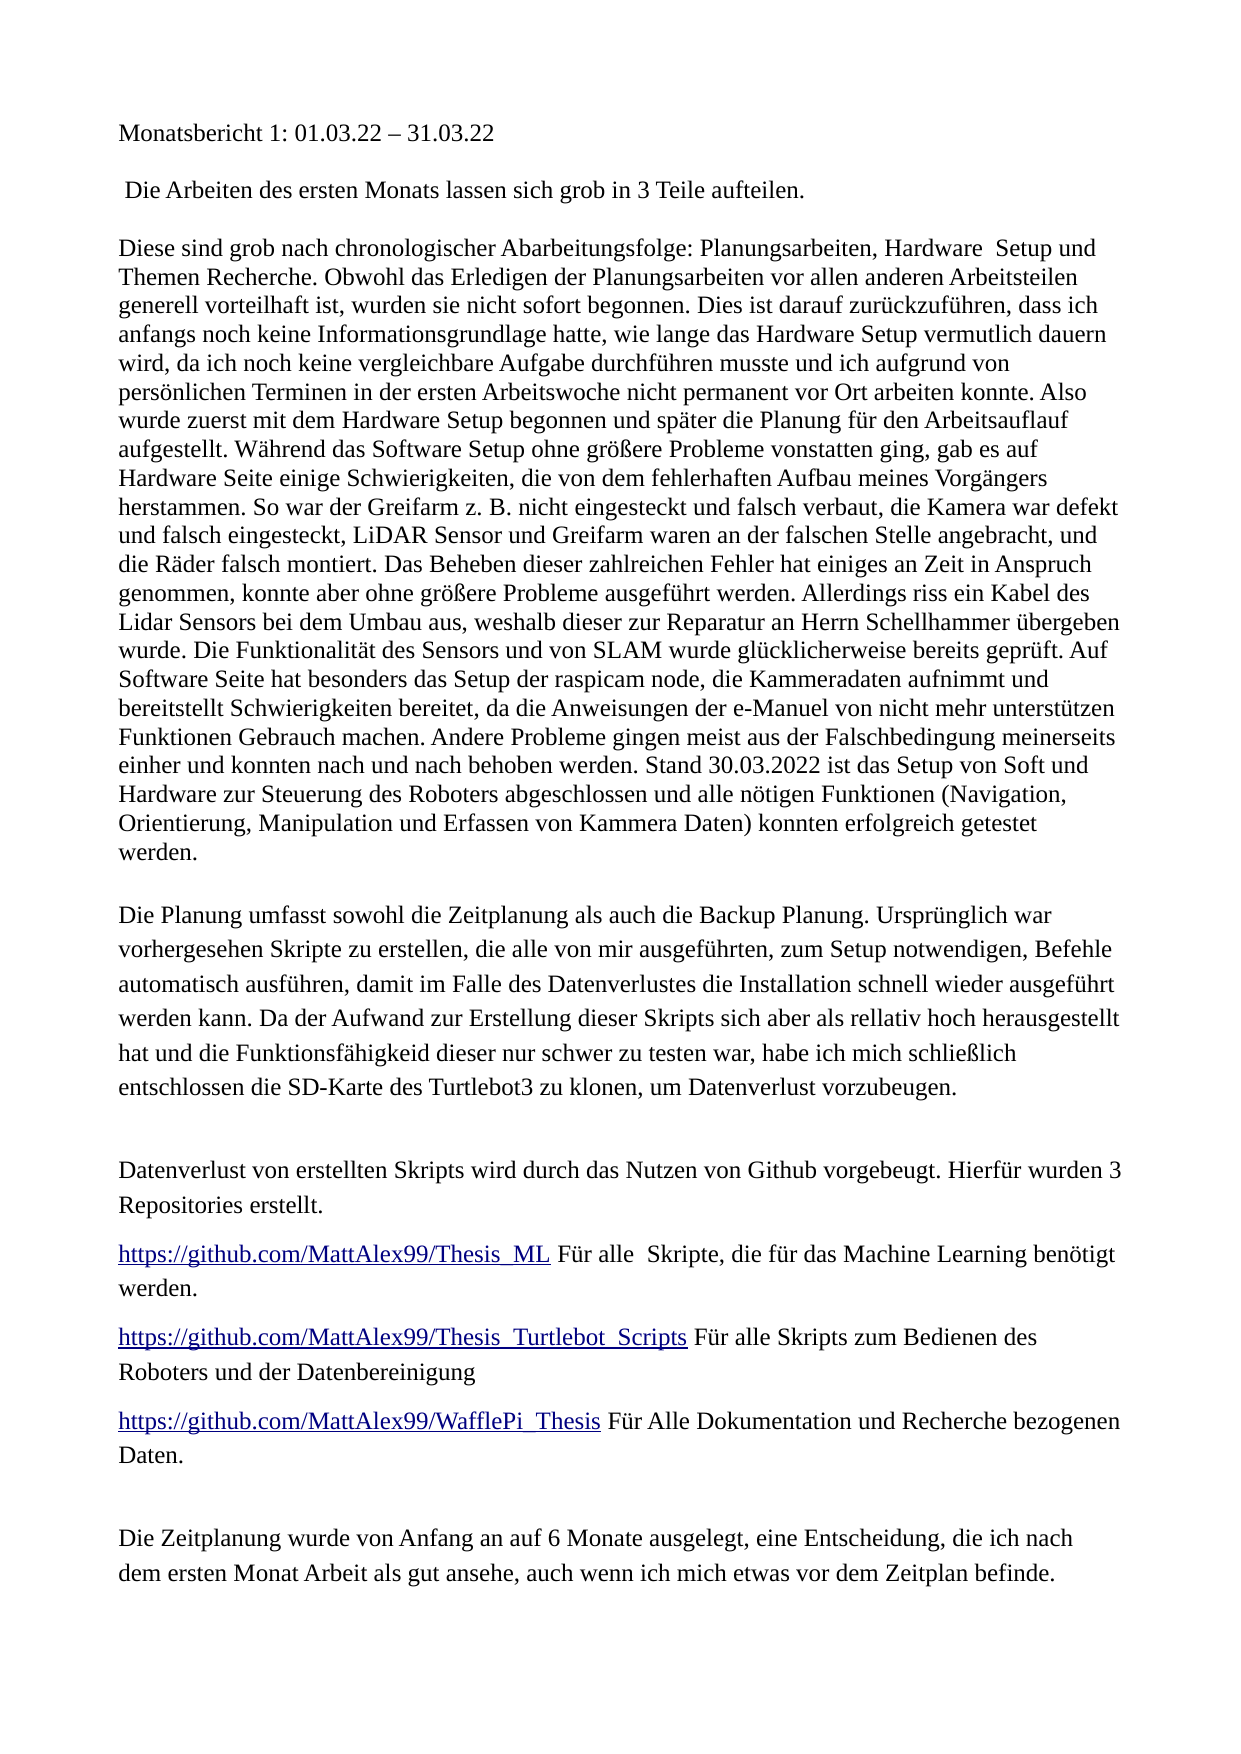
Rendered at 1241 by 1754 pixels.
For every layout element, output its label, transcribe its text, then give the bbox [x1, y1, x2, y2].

text Datenverlust von erstellten Skripts wird durch das Nutzen von Github vorgebeugt. Hierfür wurden 3 Repositories erstellt. [118, 1155, 1122, 1218]
text https://github.com/MattAlex99/Thesis_Turtlebot_Scripts Für alle Skripts zum Bedienen des Roboters und der Datenbereinigung [118, 1322, 1122, 1386]
text Die Arbeiten des ersten Monats lassen sich grob in 3 Teile aufteilen. [118, 176, 1122, 204]
text https://github.com/MattAlex99/WafflePi_Thesis Für Alle Dokumentation und Recherche bezogenen Daten. [118, 1406, 1122, 1469]
text Diese sind grob nach chronologischer Abarbeitungsfolge: Planungsarbeiten, Hardware Setup und Themen Recherche. Obwohl das Erledigen der Planungsarbeiten vor allen anderen Arbeitsteilen generell vorteilhaft ist, wurden sie nicht sofort begonnen. Dies ist darauf zurückzuführen, dass ich anfangs noch keine Informationsgrundlage hatte, wie lange das Hardware Setup vermutlich dauern wird, da ich noch keine vergleichbare Aufgabe durchführen musste und ich aufgrund von persönlichen Terminen in der ersten Arbeitswoche nicht permanent vor Ort arbeiten konnte. Also wurde zuerst mit dem Hardware Setup begonnen und später die Planung für den Arbeitsauflauf aufgestellt. Während das Software Setup ohne größere Probleme vonstatten ging, gab es auf Hardware Seite einige Schwierigkeiten, die von dem fehlerhaften Aufbau meines Vorgängers herstammen. So war der Greifarm z. B. nicht eingesteckt und falsch verbaut, die Kamera war defekt und falsch eingesteckt, LiDAR Sensor und Greifarm waren an der falschen Stelle angebracht, und die Räder falsch montiert. Das Beheben dieser zahlreichen Fehler hat einiges an Zeit in Anspruch genommen, konnte aber ohne größere Probleme ausgeführt werden. Allerdings riss ein Kabel des Lidar Sensors bei dem Umbau aus, weshalb dieser zur Reparatur an Herrn Schellhammer übergeben wurde. Die Funktionalität des Sensors und von SLAM wurde glücklicherweise bereits geprüft. Auf Software Seite hat besonders das Setup der raspicam node, die Kammeradaten aufnimmt und bereitstellt Schwierigkeiten bereitet, da die Anweisungen der e-Manuel von nicht mehr unterstützen Funktionen Gebrauch machen. Andere Probleme gingen meist aus der Falschbedingung meinerseits einher und konnten nach und nach behoben werden. Stand 30.03.2022 ist das Setup von Soft und Hardware zur Steuerung des Roboters abgeschlossen und alle nötigen Funktionen (Navigation, Orientierung, Manipulation und Erfassen von Kammera Daten) konnten erfolgreich getestet werden. [118, 233, 1122, 866]
text https://github.com/MattAlex99/Thesis_ML Für alle Skripte, die für das Machine Learning benötigt werden. [118, 1239, 1122, 1302]
text Die Planung umfasst sowohl die Zeitplanung als auch die Backup Planung. Ursprünglich war vorhergesehen Skripte zu erstellen, die alle von mir ausgeführten, zum Setup notwendigen, Befehle automatisch ausführen, damit im Falle des Datenverlustes die Installation schnell wieder ausgeführt werden kann. Da der Aufwand zur Erstellung dieser Skripts sich aber als rellativ hoch herausgestellt hat und die Funktionsfähigkeid dieser nur schwer zu testen war, habe ich mich schließlich entschlossen die SD-Karte des Turtlebot3 zu klonen, um Datenverlust vorzubeugen. [118, 900, 1122, 1101]
text Monatsbericht 1: 01.03.22 – 31.03.22 [118, 118, 1122, 147]
text Die Zeitplanung wurde von Anfang an auf 6 Monate ausgelegt, eine Entscheidung, die ich nach dem ersten Monat Arbeit als gut ansehe, auch wenn ich mich etwas vor dem Zeitplan befinde. [118, 1523, 1122, 1587]
